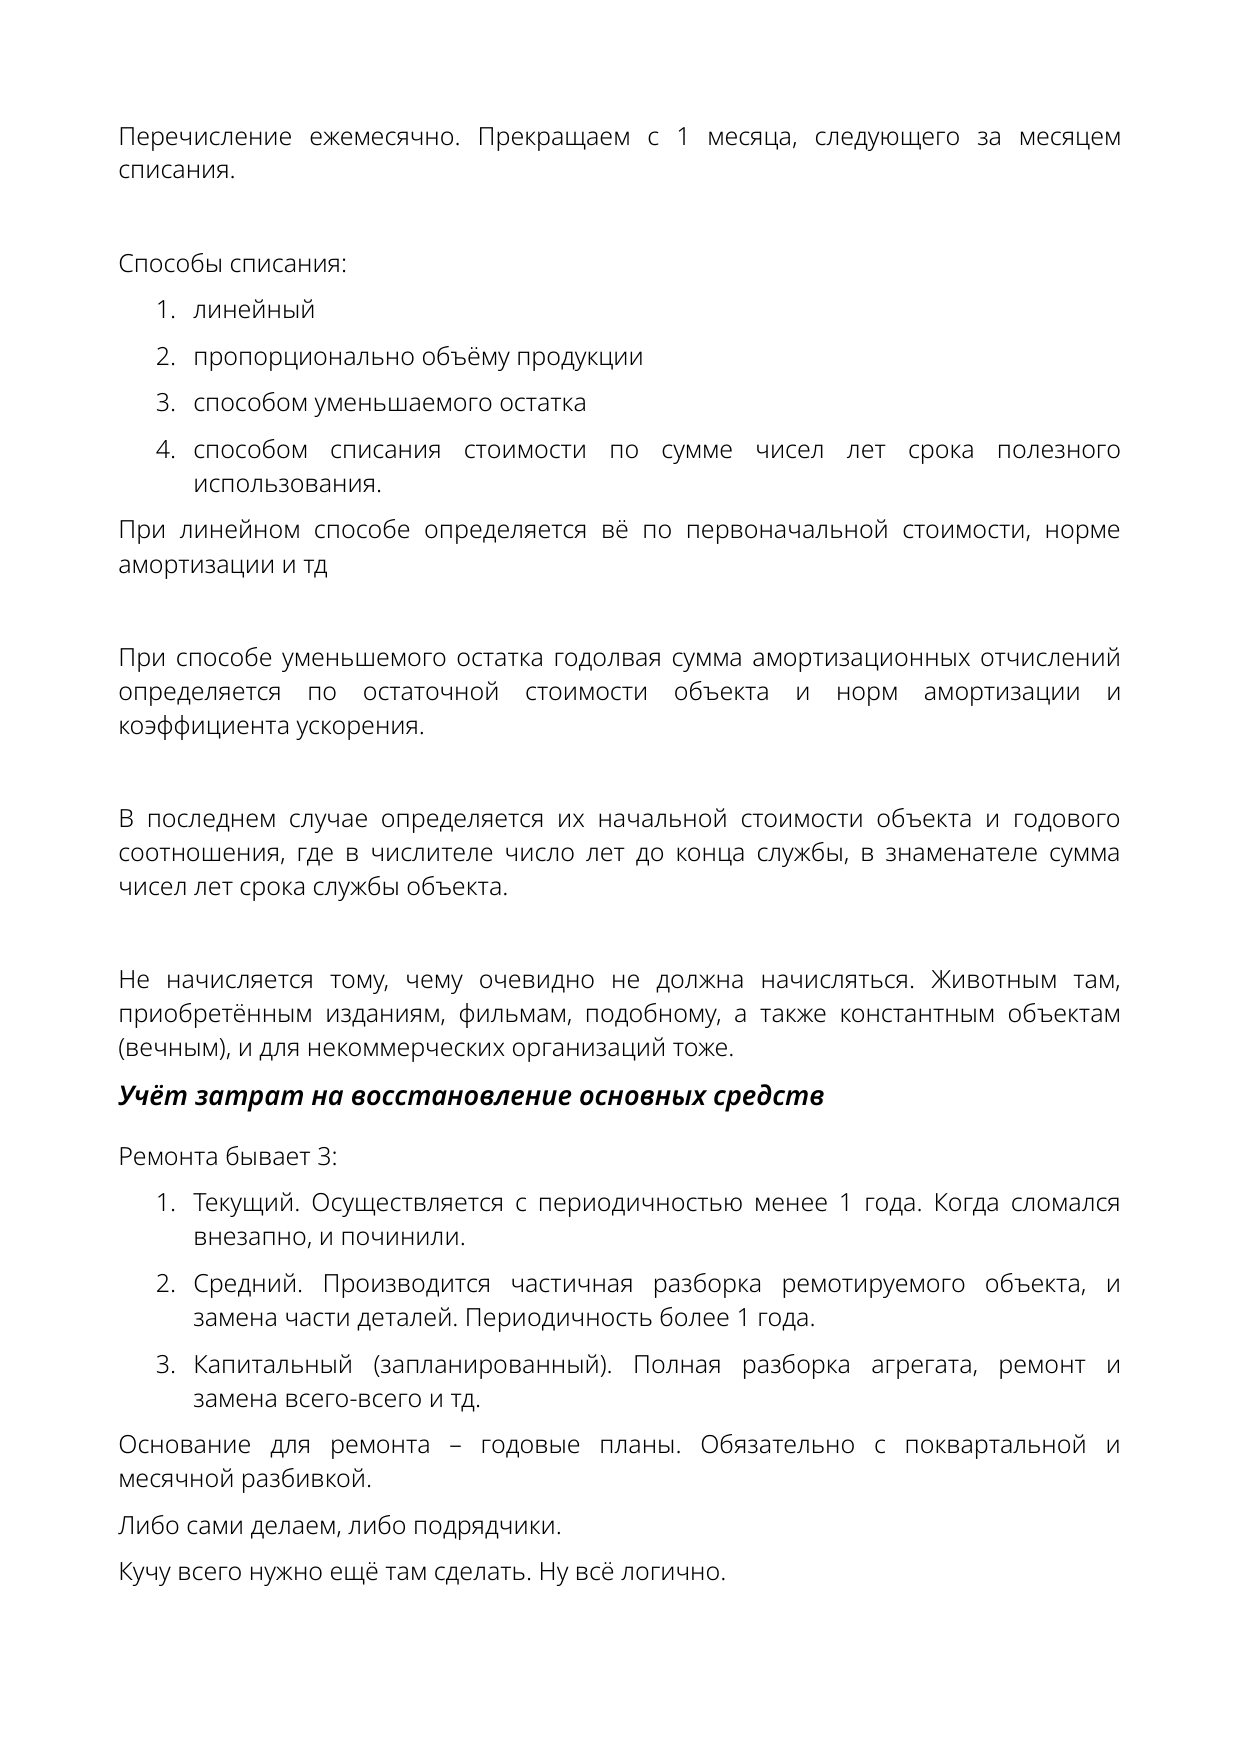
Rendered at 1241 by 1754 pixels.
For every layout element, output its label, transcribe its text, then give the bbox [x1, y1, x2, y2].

list Капитальный (запланированный). Полная разборка агрегата, ремонт и замена всего-всего и тд. [156, 1346, 1122, 1414]
list способом уменьшаемого остатка [156, 385, 1122, 419]
text В последнем случае определяется их начальной стоимости объекта и годового соотношения, где в числителе число лет до конца службы, в знаменателе сумма чисел лет срока службы объекта. [118, 801, 1122, 903]
text При способе уменьшемого остатка годолвая сумма амортизационных отчислений определяется по остаточной стоимости объекта и норм амортизации и коэффициента ускорения. [118, 639, 1122, 742]
text Способы списания: [118, 245, 1122, 279]
list Средний. Производится частичная разборка ремотируемого объекта, и замена части деталей. Периодичность более 1 года. [156, 1266, 1122, 1334]
text Основание для ремонта – годовые планы. Обязательно с поквартальной и месячной разбивкой. [118, 1427, 1122, 1495]
text Либо сами делаем, либо подрядчики. [118, 1507, 1122, 1542]
list Текущий. Осуществляется с периодичностью менее 1 года. Когда сломался внезапно, и починили. [156, 1185, 1122, 1253]
list способом списания стоимости по сумме чисел лет срока полезного использования. [156, 432, 1122, 500]
text Перечисление ежемесячно. Прекращаем с 1 месяца, следующего за месяцем списания. [118, 118, 1122, 186]
text При линейном способе определяется вё по первоначальной стоимости, норме амортизации и тд [118, 512, 1122, 580]
text Не начисляется тому, чему очевидно не должна начисляться. Животным там, приобретённым изданиям, фильмам, подобному, а также константным объектам (вечным), и для некоммерческих организаций тоже. [118, 962, 1122, 1064]
text Кучу всего нужно ещё там сделать. Ну всё логично. [118, 1554, 1122, 1588]
text Ремонта бывает 3: [118, 1138, 1122, 1172]
subtitle Учёт затрат на восстановление основных средств [118, 1077, 1122, 1113]
list линейный [156, 292, 1122, 326]
list пропорционально объёму продукции [156, 338, 1122, 372]
